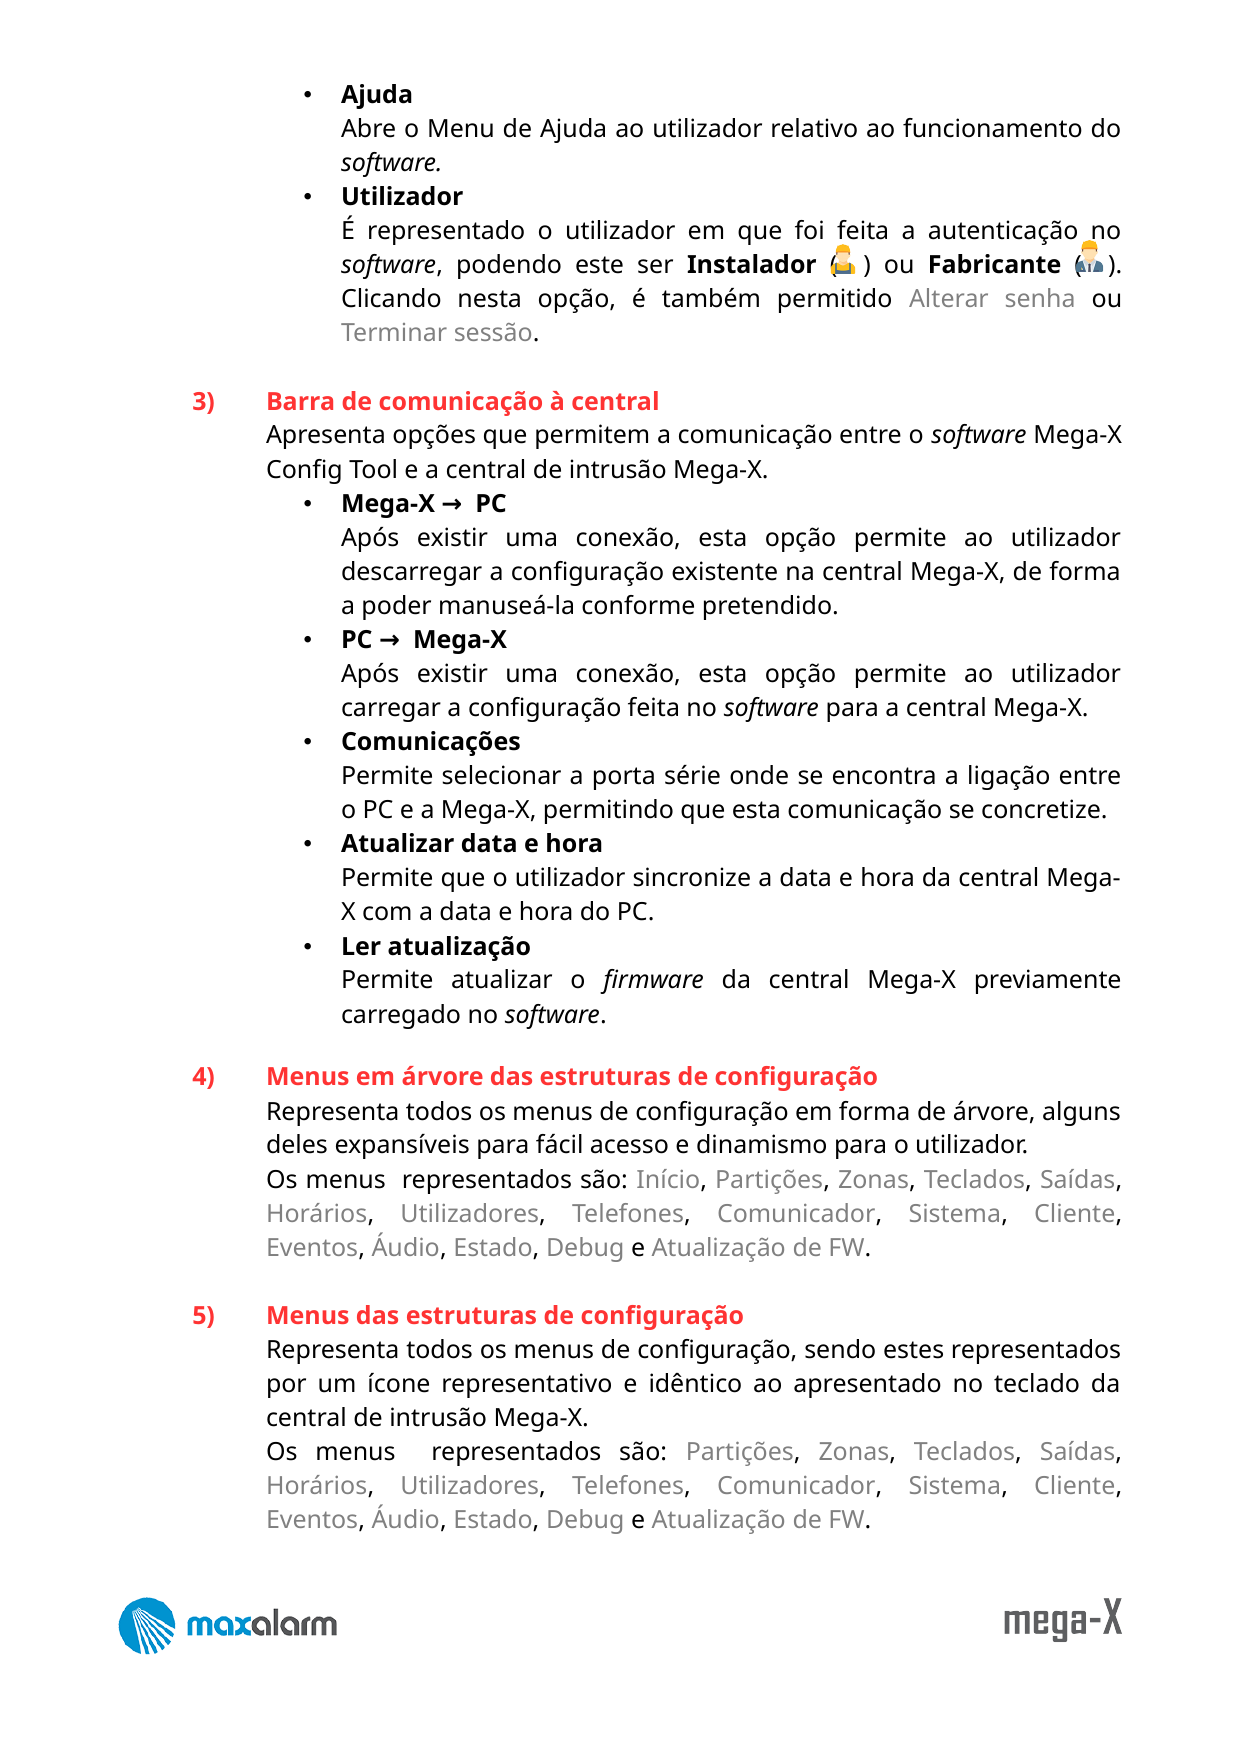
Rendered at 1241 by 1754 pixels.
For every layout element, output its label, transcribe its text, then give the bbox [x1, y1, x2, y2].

list É representado o utilizador em que foi feita a autenticação no software, podendo este ser Instalador ( ) ou Fabricante ( ). Clicando nesta opção, é também permitido Alterar senha ou Terminar sessão. [303, 213, 1122, 349]
list Ajuda [303, 77, 1122, 111]
text Os menus representados são: Início, Partições, Zonas, Teclados, Saídas, Horários, Utilizadores, Telefones, Comunicador, Sistema, Cliente, Eventos, Áudio, Estado, Debug e Atualização de FW. [266, 1161, 1122, 1263]
list Atualizar data e hora [303, 826, 1122, 860]
list Permite atualizar o firmware da central Mega-X previamente carregado no software. [303, 962, 1122, 1030]
list Menus em árvore das estruturas de configuração [192, 1059, 1122, 1093]
list Abre o Menu de Ajuda ao utilizador relativo ao funcionamento do software. [303, 111, 1122, 179]
list Após existir uma conexão, esta opção permite ao utilizador carregar a configuração feita no software para a central Mega-X. [303, 656, 1122, 724]
list Permite que o utilizador sincronize a data e hora da central Mega-X com a data e hora do PC. [303, 860, 1122, 928]
list Ler atualização [303, 928, 1122, 962]
list Permite selecionar a porta série onde se encontra a ligação entre o PC e a Mega-X, permitindo que esta comunicação se concretize. [303, 758, 1122, 826]
text Representa todos os menus de configuração, sendo estes representados por um ícone representativo e idêntico ao apresentado no teclado da central de intrusão Mega-X. [266, 1332, 1122, 1434]
text Os menus representados são: Partições, Zonas, Teclados, Saídas, Horários, Utilizadores, Telefones, Comunicador, Sistema, Cliente, Eventos, Áudio, Estado, Debug e Atualização de FW. [266, 1434, 1122, 1536]
picture [998, 1595, 1126, 1645]
picture [828, 244, 858, 274]
picture [117, 1593, 339, 1663]
list Barra de comunicação à central [192, 383, 1122, 417]
list PC → Mega-X [303, 622, 1122, 656]
list Utilizador [303, 179, 1122, 213]
text Representa todos os menus de configuração em forma de árvore, alguns deles expansíveis para fácil acesso e dinamismo para o utilizador. [266, 1093, 1122, 1161]
picture [1073, 240, 1105, 272]
list Após existir uma conexão, esta opção permite ao utilizador descarregar a configuração existente na central Mega-X, de forma a poder manuseá-la conforme pretendido. [303, 519, 1122, 622]
list Menus das estruturas de configuração [192, 1297, 1122, 1332]
list Comunicações [303, 724, 1122, 758]
list Mega-X → PC [303, 485, 1122, 519]
text Apresenta opções que permitem a comunicação entre o software Mega-X Config Tool e a central de intrusão Mega-X. [266, 417, 1122, 485]
